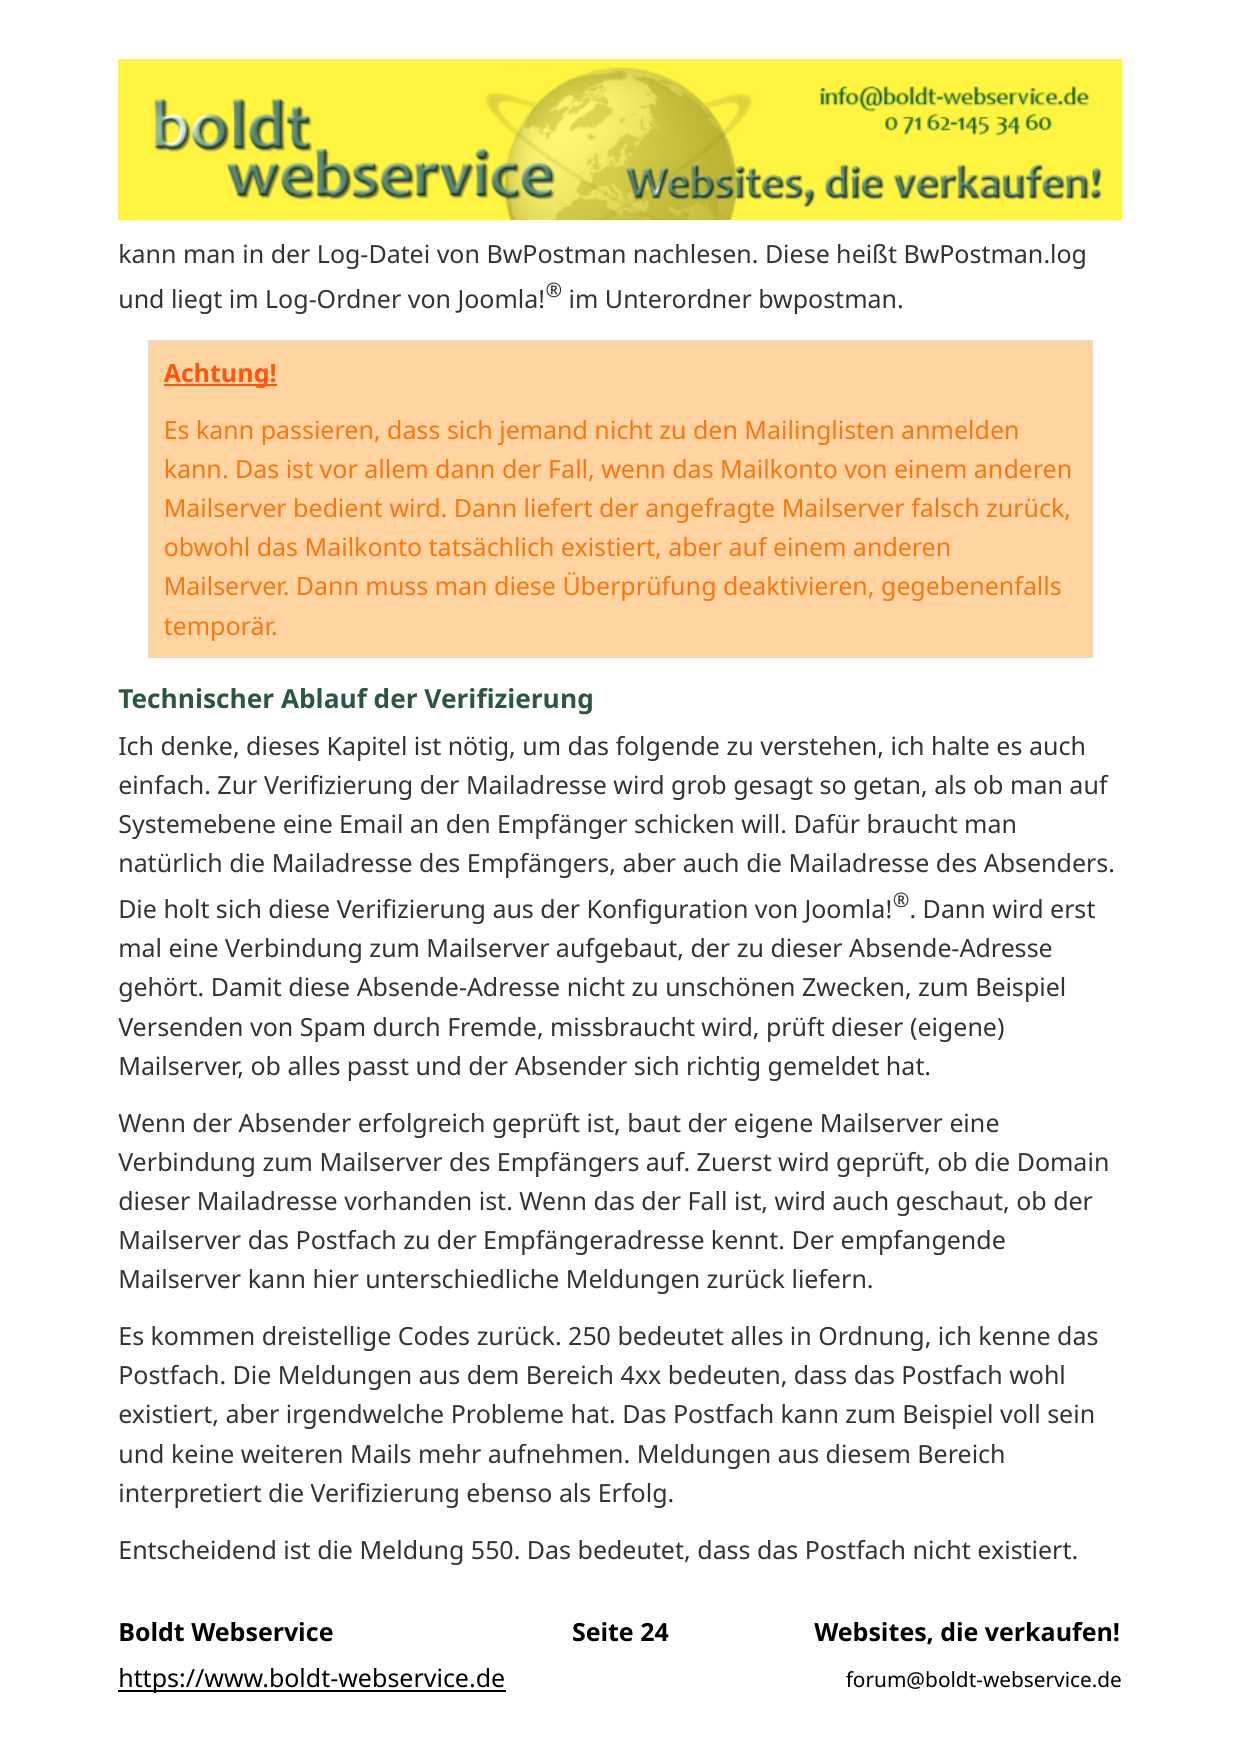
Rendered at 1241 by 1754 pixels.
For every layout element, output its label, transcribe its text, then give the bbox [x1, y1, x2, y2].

text Ich denke, dieses Kapitel ist nötig, um das folgende zu verstehen, ich halte es auch einfach. Zur Verifizierung der Mailadresse wird grob gesagt so getan, als ob man auf Systemebene eine Email an den Empfänger schicken will. Dafür braucht man natürlich die Mailadresse des Empfängers, aber auch die Mailadresse des Absenders. Die holt sich diese Verifizierung aus der Konfiguration von Joomla!®. Dann wird erst mal eine Verbindung zum Mailserver aufgebaut, der zu dieser Absende-Adresse gehört. Damit diese Absende-Adresse nicht zu unschönen Zwecken, zum Beispiel Versenden von Spam durch Fremde, missbraucht wird, prüft dieser (eigene) Mailserver, ob alles passt und der Absender sich richtig gemeldet hat. [118, 728, 1122, 1082]
text Entscheidend ist die Meldung 550. Das bedeutet, dass das Postfach nicht existiert. [118, 1532, 1122, 1566]
text Es kommen dreistellige Codes zurück. 250 bedeutet alles in Ordnung, ich kenne das Postfach. Die Meldungen aus dem Bereich 4xx bedeuten, dass das Postfach wohl existiert, aber irgendwelche Probleme hat. Das Postfach kann zum Beispiel voll sein und keine weiteren Mails mehr aufnehmen. Meldungen aus diesem Bereich interpretiert die Verifizierung ebenso als Erfolg. [118, 1319, 1122, 1509]
subtitle Technischer Ablauf der Verifizierung [118, 681, 1122, 717]
text Achtung! [149, 341, 1092, 389]
text Wenn der Absender erfolgreich geprüft ist, baut der eigene Mailserver eine Verbindung zum Mailserver des Empfängers auf. Zuerst wird geprüft, ob die Domain dieser Mailadresse vorhanden ist. Wenn das der Fall ist, wird auch geschaut, ob der Mailserver das Postfach zu der Empfängeradresse kennt. Der empfangende Mailserver kann hier unterschiedliche Meldungen zurück liefern. [118, 1105, 1122, 1296]
text kann man in der Log-Datei von BwPostman nachlesen. Diese heißt BwPostman.log und liegt im Log-Ordner von Joomla!® im Unterordner bwpostman. [118, 236, 1122, 316]
text Es kann passieren, dass sich jemand nicht zu den Mailinglisten anmelden kann. Das ist vor allem dann der Fall, wenn das Mailkonto von einem anderen Mailserver bedient wird. Dann liefert der angefragte Mailserver falsch zurück, obwohl das Mailkonto tatsächlich existiert, aber auf einem anderen Mailserver. Dann muss man diese Überprüfung deaktivieren, gegebenenfalls temporär. [149, 397, 1092, 657]
picture [118, 59, 1123, 220]
